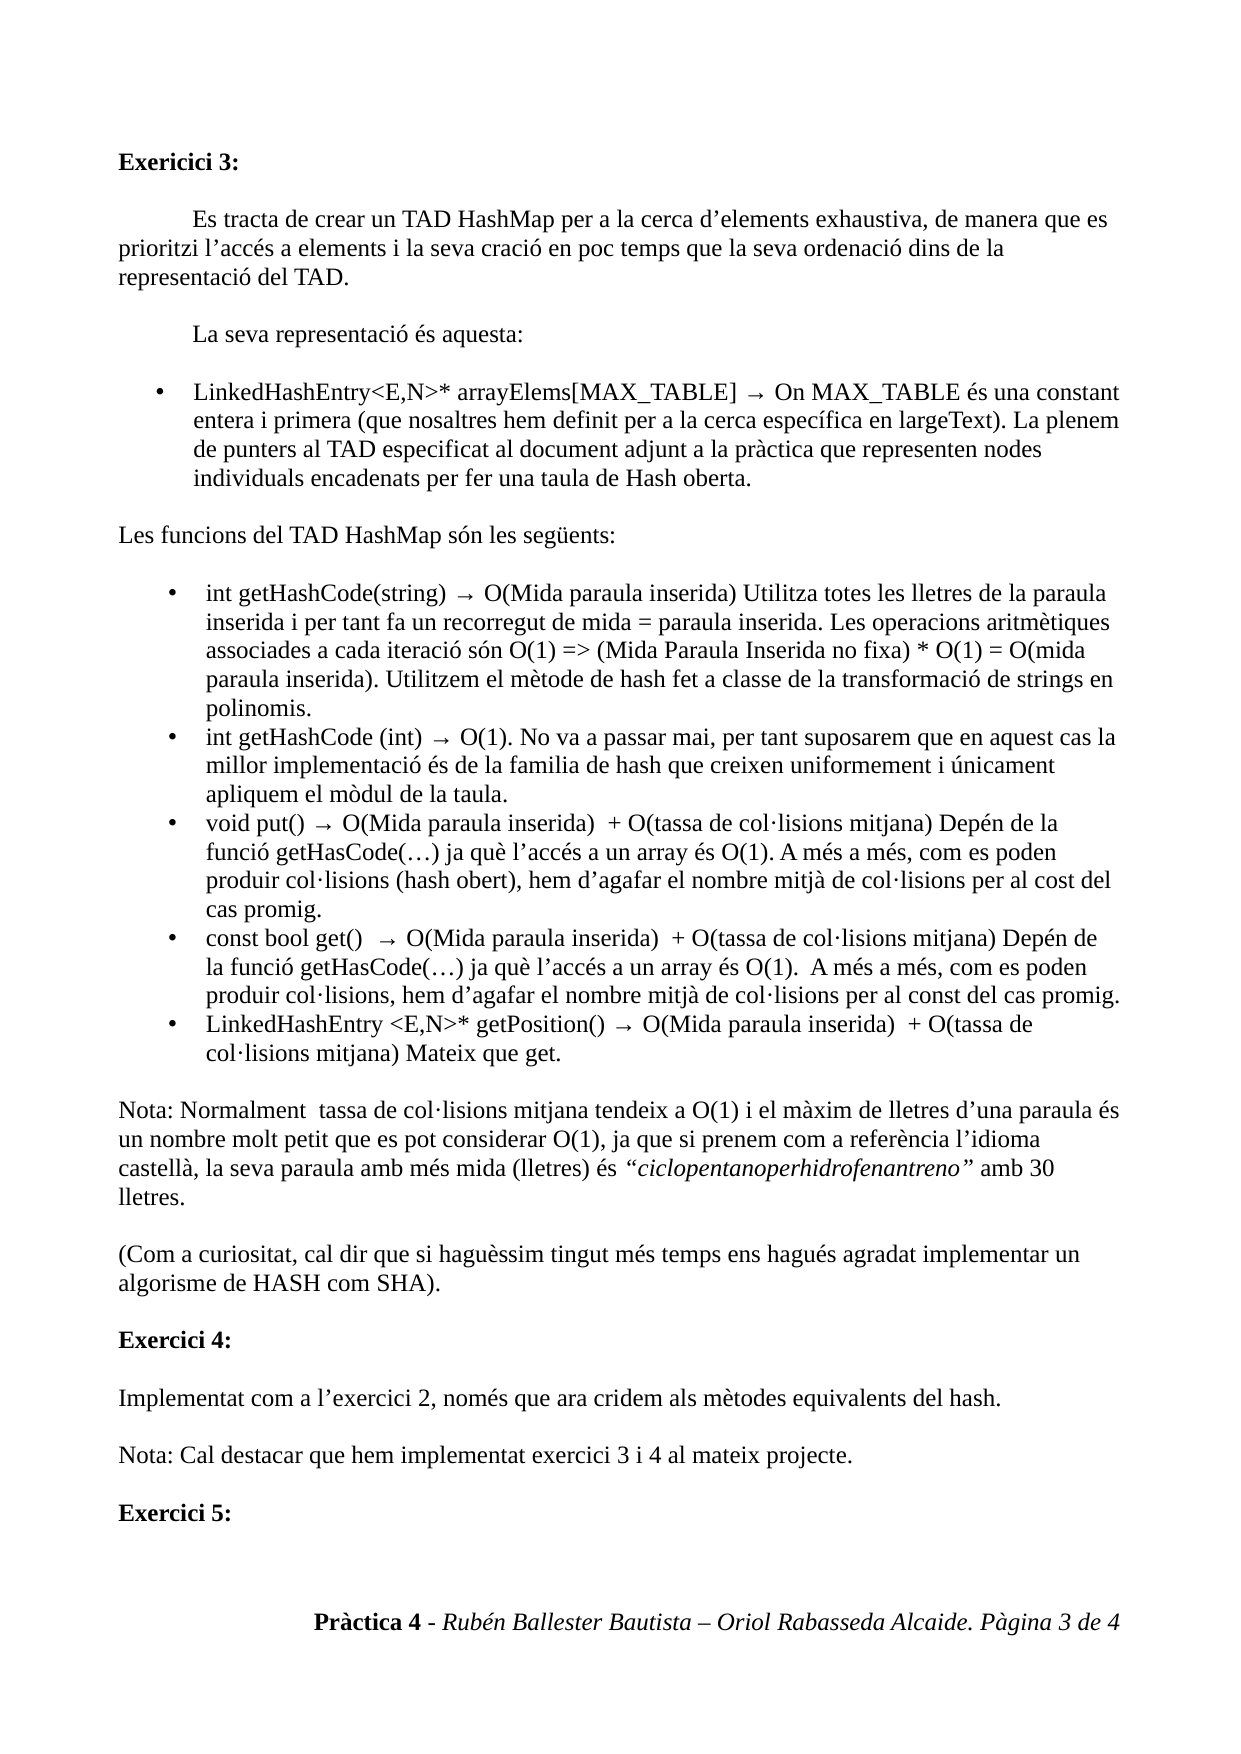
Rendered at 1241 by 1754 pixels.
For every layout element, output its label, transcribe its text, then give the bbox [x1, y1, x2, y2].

text Exericici 3: [118, 147, 1122, 176]
list int getHashCode(string) → O(Mida paraula inserida) Utilitza totes les lletres de la paraula inserida i per tant fa un recorregut de mida = paraula inserida. Les operacions aritmètiques associades a cada iteració són O(1) => (Mida Paraula Inserida no fixa) * O(1) = O(mida paraula inserida). Utilitzem el mètode de hash fet a classe de la transformació de strings en polinomis. [168, 578, 1122, 722]
text (Com a curiositat, cal dir que si haguèssim tingut més temps ens hagués agradat implementar un algorisme de HASH com SHA). [118, 1239, 1122, 1297]
list LinkedHashEntry <E,N>* getPosition() → O(Mida paraula inserida) + O(tassa de col·lisions mitjana) Mateix que get. [168, 1009, 1122, 1067]
text Les funcions del TAD HashMap són les següents: [118, 521, 1122, 549]
list void put() → O(Mida paraula inserida) + O(tassa de col·lisions mitjana) Depén de la funció getHasCode(…) ja què l’accés a un array és O(1). A més a més, com es poden produir col·lisions (hash obert), hem d’agafar el nombre mitjà de col·lisions per al cost del cas promig. [168, 808, 1122, 923]
text Nota: Normalment tassa de col·lisions mitjana tendeix a O(1) i el màxim de lletres d’una paraula és un nombre molt petit que es pot considerar O(1), ja que si prenem com a referència l’idioma castellà, la seva paraula amb més mida (lletres) és “ciclopentanoperhidrofenantreno” amb 30 lletres. [118, 1096, 1122, 1211]
text Exercici 4: [118, 1326, 1122, 1354]
text Es tracta de crear un TAD HashMap per a la cerca d’elements exhaustiva, de manera que es prioritzi l’accés a elements i la seva cració en poc temps que la seva ordenació dins de la representació del TAD. [118, 204, 1122, 291]
list const bool get() → O(Mida paraula inserida) + O(tassa de col·lisions mitjana) Depén de la funció getHasCode(…) ja què l’accés a un array és O(1). A més a més, com es poden produir col·lisions, hem d’agafar el nombre mitjà de col·lisions per al const del cas promig. [168, 923, 1122, 1009]
text Nota: Cal destacar que hem implementat exercici 3 i 4 al mateix projecte. [118, 1441, 1122, 1469]
text Implementat com a l’exercici 2, només que ara cridem als mètodes equivalents del hash. [118, 1383, 1122, 1412]
list LinkedHashEntry<E,N>* arrayElems[MAX_TABLE] → On MAX_TABLE és una constant entera i primera (que nosaltres hem definit per a la cerca específica en largeText). La plenem de punters al TAD especificat al document adjunt a la pràctica que representen nodes individuals encadenats per fer una taula de Hash oberta. [156, 377, 1122, 492]
list int getHashCode (int) → O(1). No va a passar mai, per tant suposarem que en aquest cas la millor implementació és de la familia de hash que creixen uniformement i únicament apliquem el mòdul de la taula. [168, 722, 1122, 808]
text Exercici 5: [118, 1498, 1122, 1527]
text La seva representació és aquesta: [118, 319, 1122, 348]
